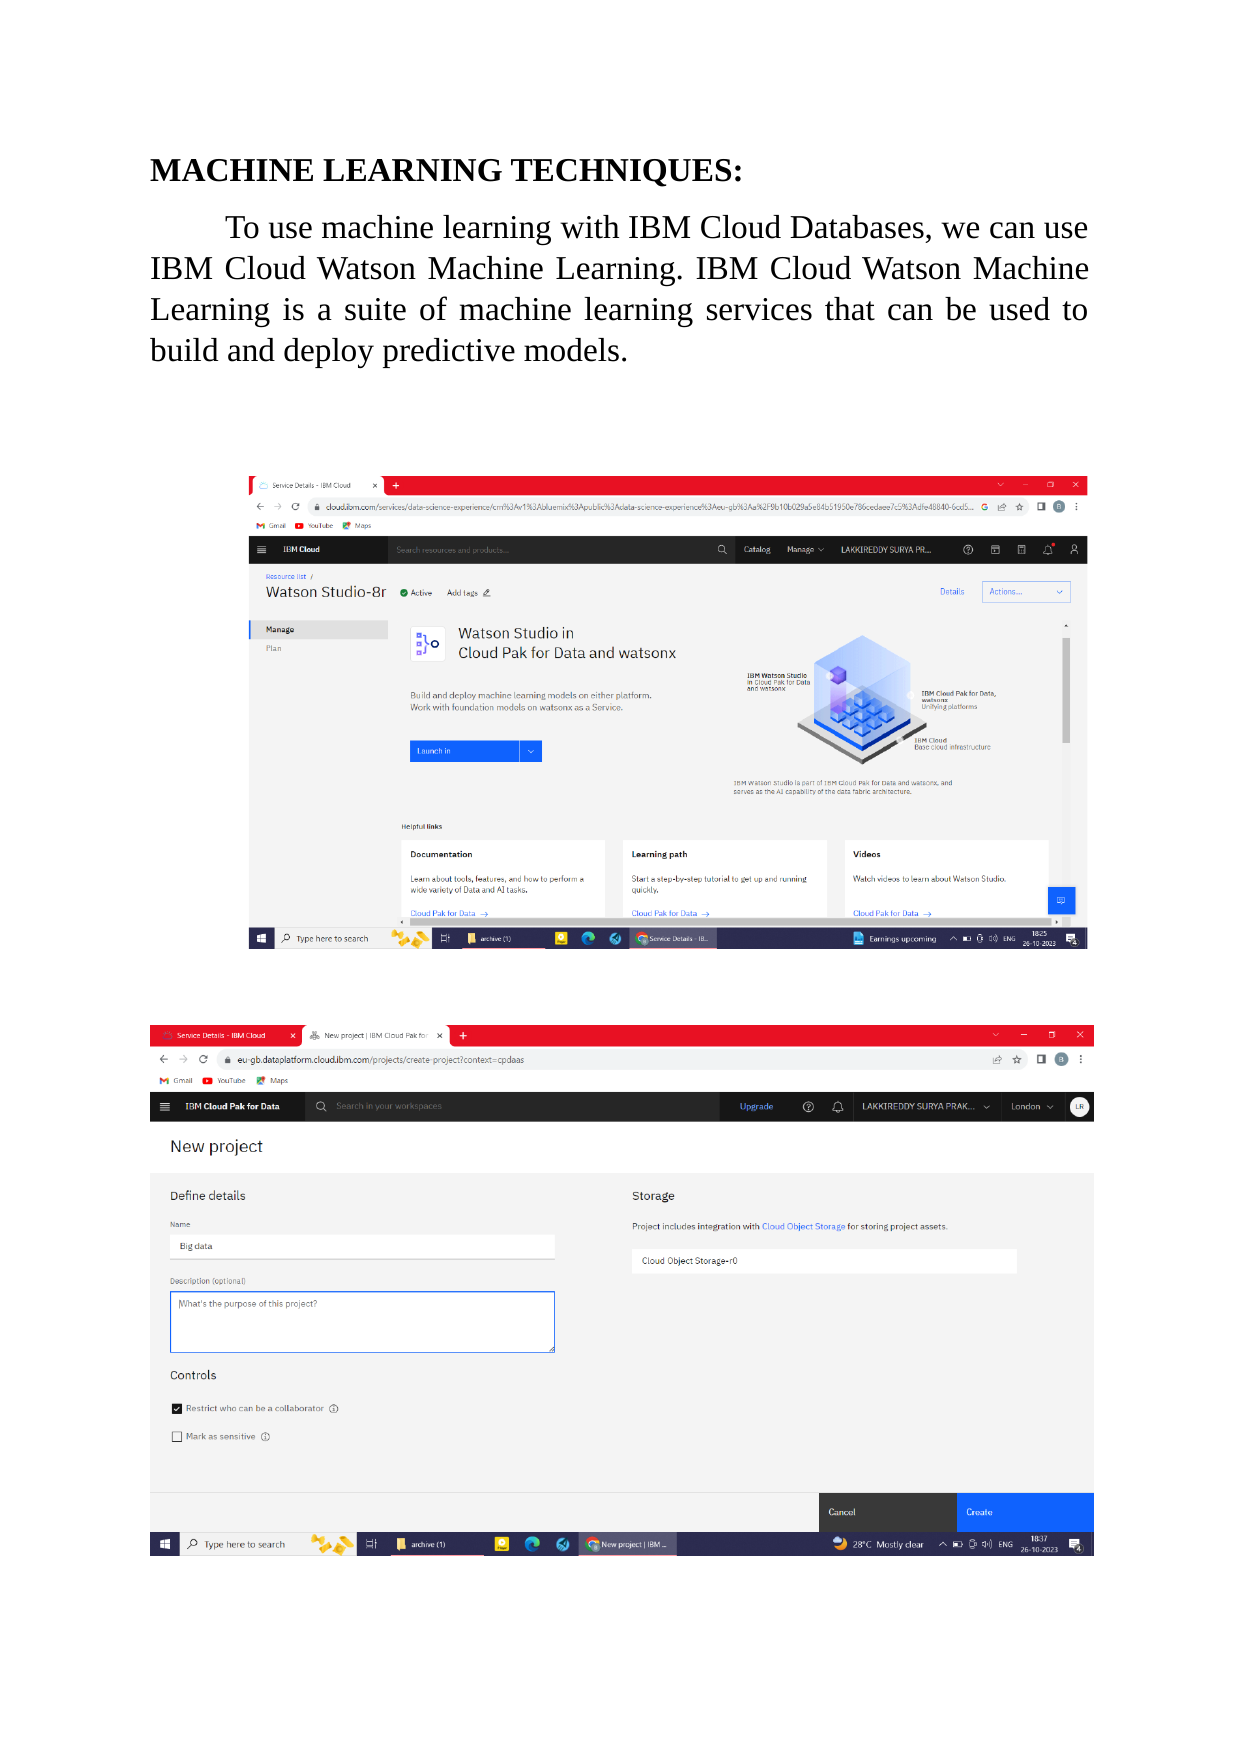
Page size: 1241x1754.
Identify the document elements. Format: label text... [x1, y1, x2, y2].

text To use machine learning with IBM Cloud Databases, we can use IBM Cloud Watson Machine Learning. IBM Cloud Watson Machine Learning is a suite of machine learning services that can be used to build and deploy predictive models. [150, 208, 1090, 369]
text MACHINE LEARNING TECHNIQUES: [150, 150, 1090, 188]
